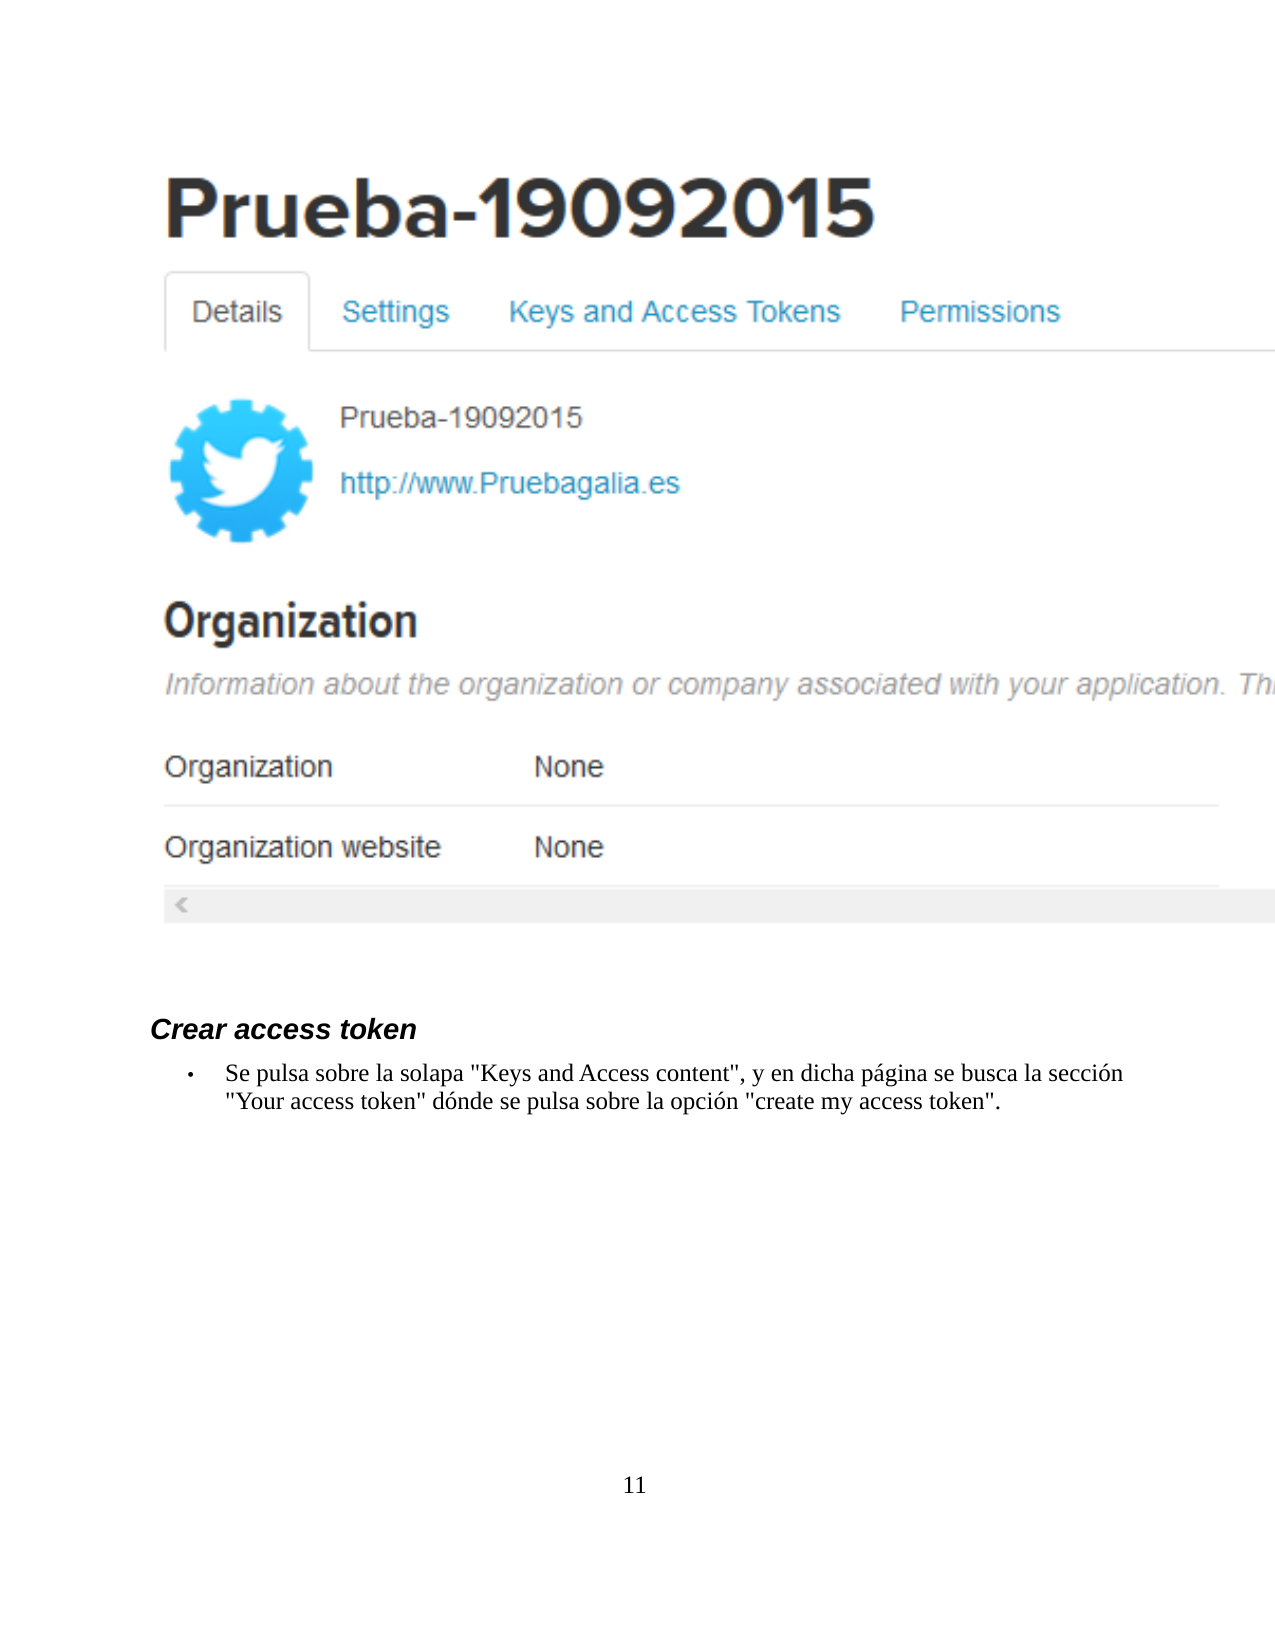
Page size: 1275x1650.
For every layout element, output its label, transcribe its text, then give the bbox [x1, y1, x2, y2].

subtitle Crear access token [150, 1012, 1125, 1045]
list Se pulsa sobre la solapa "Keys and Access content", y en dicha página se busca la sección "Your access token" dónde se pulsa sobre la opción "create my access token". [187, 1058, 1125, 1115]
picture [150, 150, 1275, 987]
